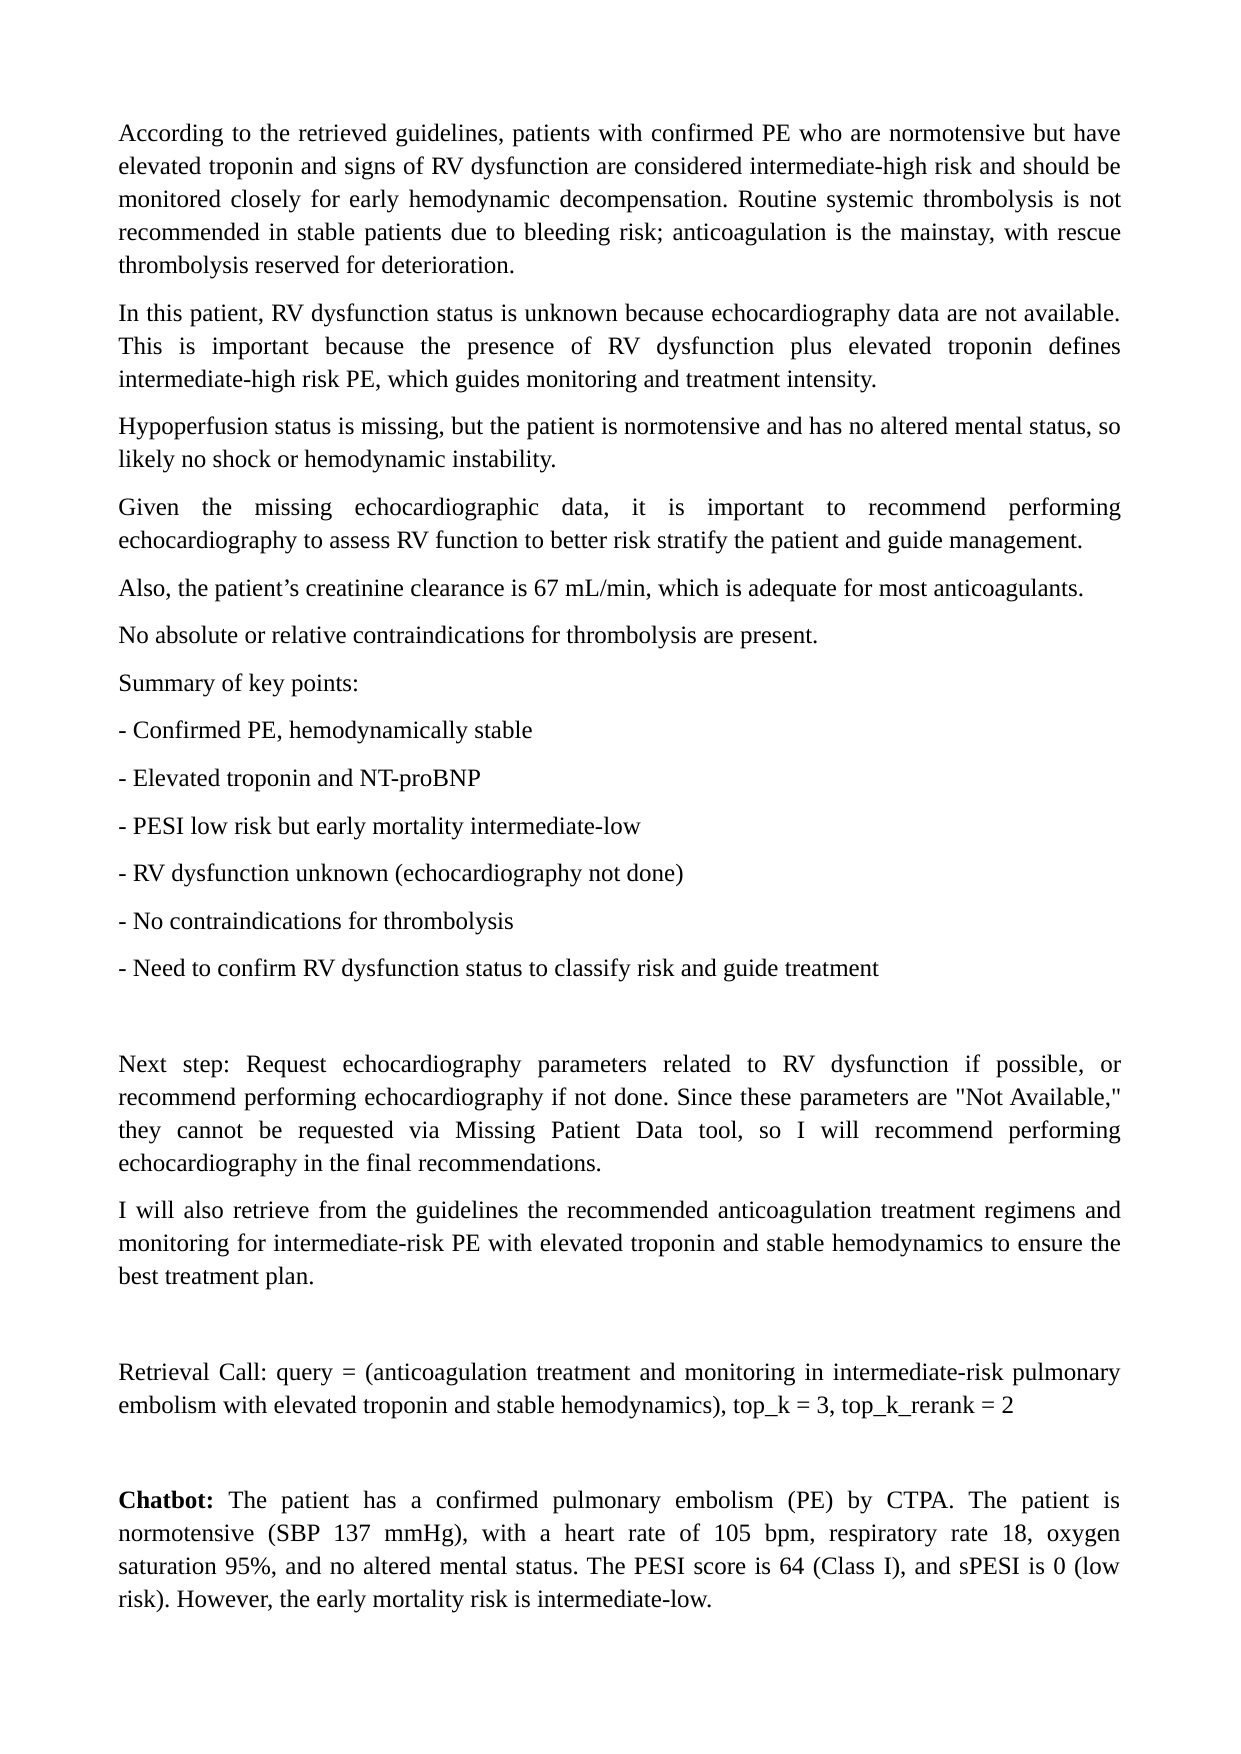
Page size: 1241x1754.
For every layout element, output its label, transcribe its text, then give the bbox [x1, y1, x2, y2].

text - PESI low risk but early mortality intermediate-low [118, 811, 1122, 839]
text - No contraindications for thrombolysis [118, 906, 1122, 935]
text I will also retrieve from the guidelines the recommended anticoagulation treatment regimens and monitoring for intermediate-risk PE with elevated troponin and stable hemodynamics to ensure the best treatment plan. [118, 1195, 1122, 1290]
text - Elevated troponin and NT-proBNP [118, 763, 1122, 792]
text Retrieval Call: query = (anticoagulation treatment and monitoring in intermediate-risk pulmonary embolism with elevated troponin and stable hemodynamics), top_k = 3, top_k_rerank = 2 [118, 1357, 1122, 1418]
text - Confirmed PE, hemodynamically stable [118, 716, 1122, 744]
text Next step: Request echocardiography parameters related to RV dysfunction if possible, or recommend performing echocardiography if not done. Since these parameters are "Not Available," they cannot be requested via Missing Patient Data tool, so I will recommend performing echocardiography in the final recommendations. [118, 1049, 1122, 1177]
text No absolute or relative contraindications for thrombolysis are present. [118, 620, 1122, 649]
text - RV dysfunction unknown (echocardiography not done) [118, 858, 1122, 887]
text Given the missing echocardiographic data, it is important to recommend performing echocardiography to assess RV function to better risk stratify the patient and guide management. [118, 492, 1122, 554]
text Chatbot: The patient has a confirmed pulmonary embolism (PE) by CTPA. The patient is normotensive (SBP 137 mmHg), with a heart rate of 105 bpm, respiratory rate 18, oxygen saturation 95%, and no altered mental status. The PESI score is 64 (Class I), and sPESI is 0 (low risk). However, the early mortality risk is intermediate-low. [118, 1485, 1122, 1613]
text Also, the patient’s creatinine clearance is 67 mL/min, which is adequate for most anticoagulants. [118, 573, 1122, 601]
text According to the retrieved guidelines, patients with confirmed PE who are normotensive but have elevated troponin and signs of RV dysfunction are considered intermediate-high risk and should be monitored closely for early hemodynamic decompensation. Routine systemic thrombolysis is not recommended in stable patients due to bleeding risk; anticoagulation is the mainstay, with rescue thrombolysis reserved for deterioration. [118, 118, 1122, 279]
text Summary of key points: [118, 668, 1122, 697]
text - Need to confirm RV dysfunction status to classify risk and guide treatment [118, 953, 1122, 982]
text Hypoperfusion status is missing, but the patient is normotensive and has no altered mental status, so likely no shock or hemodynamic instability. [118, 411, 1122, 473]
text In this patient, RV dysfunction status is unknown because echocardiography data are not available. This is important because the presence of RV dysfunction plus elevated troponin defines intermediate-high risk PE, which guides monitoring and treatment intensity. [118, 298, 1122, 393]
